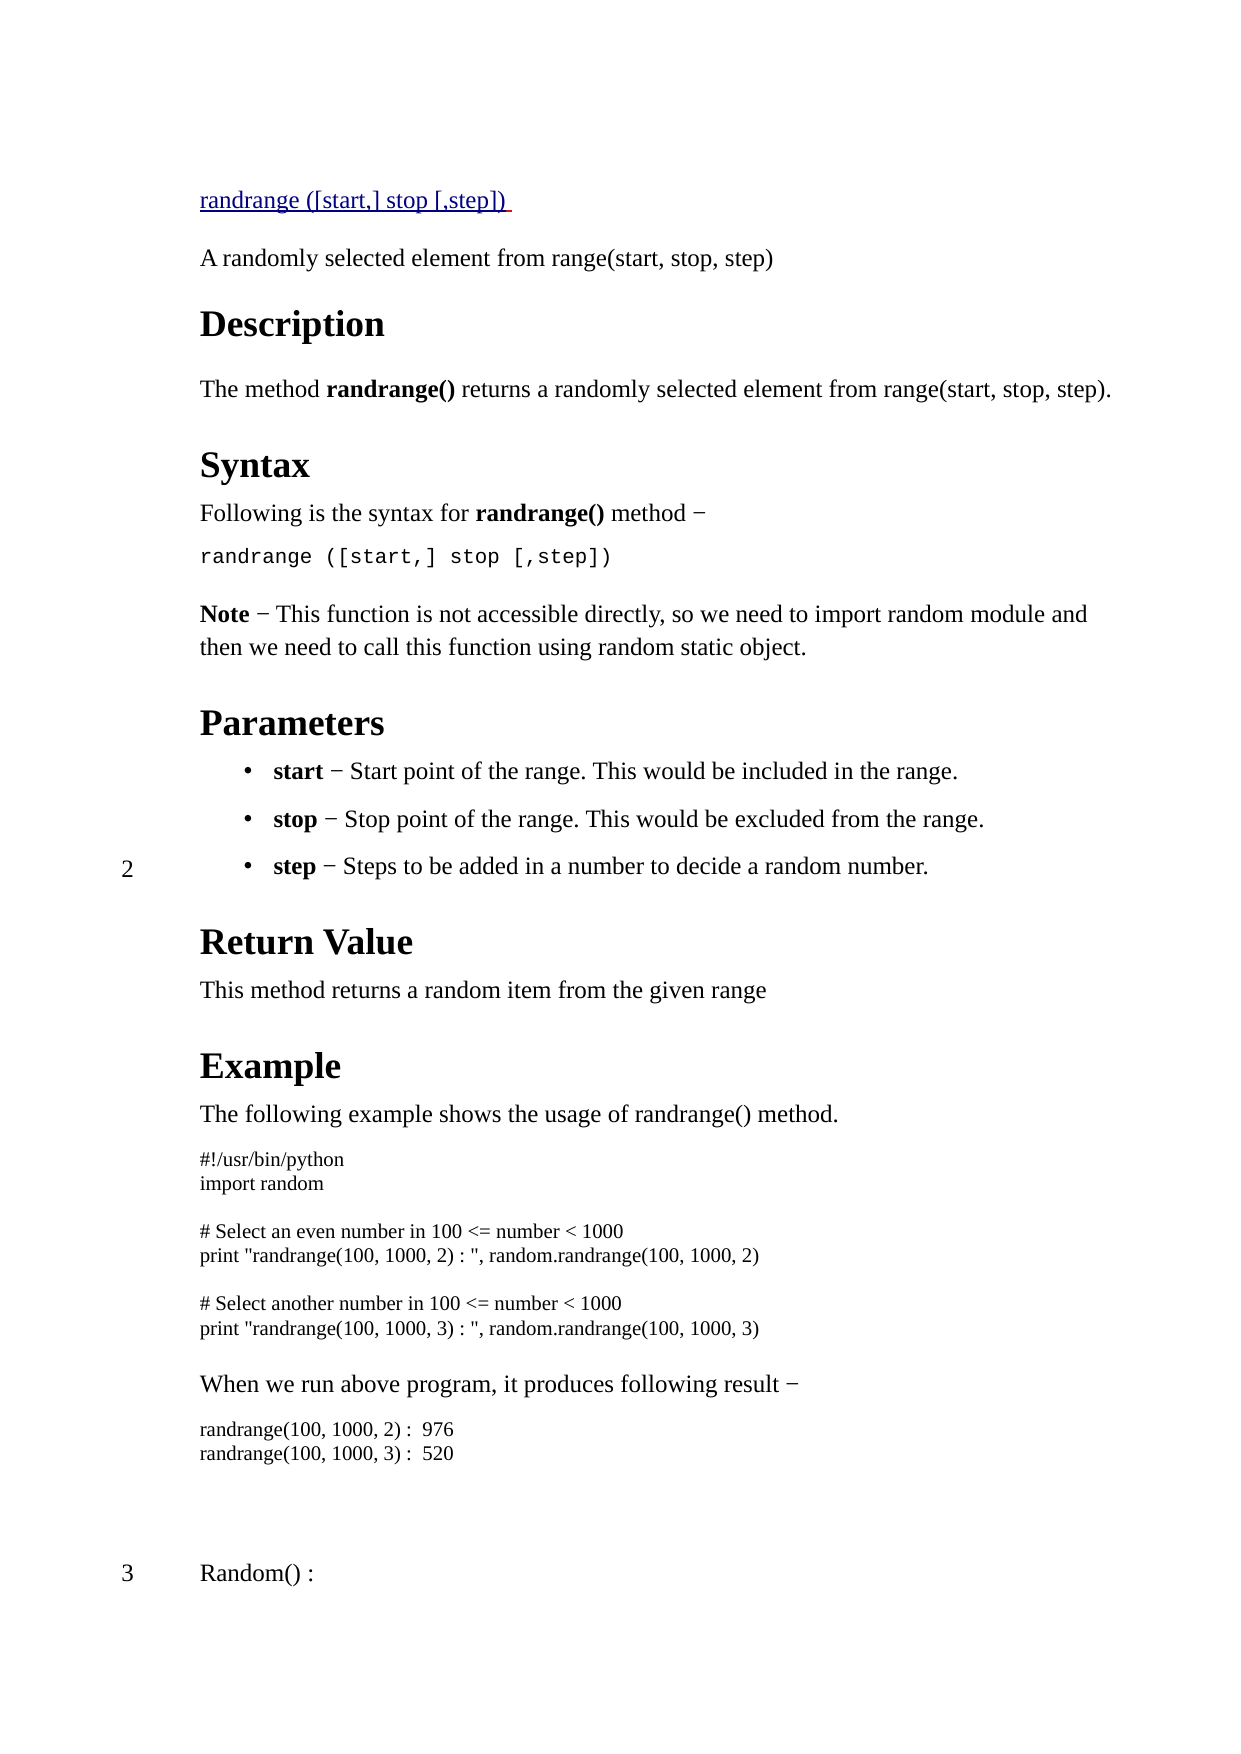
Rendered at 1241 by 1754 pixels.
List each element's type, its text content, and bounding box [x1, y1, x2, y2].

table_cell [197, 118, 1122, 182]
table_cell 3 [118, 1555, 197, 1619]
table_cell [118, 118, 197, 182]
table_cell 2 [118, 182, 197, 1555]
table_cell randrange ([start,] stop [,step]) A randomly selected element from range(start, stop, step) Description The method randrange() returns a randomly selected element from range(start, stop, step). Syntax Following is the syntax for randrange() method − randrange ([start,] stop [,step]) Note − This function is not accessible directly, so we need to import random module and then we need to call this function using random static object. Parameters start − Start point of the range. This would be included in the range. stop − Stop point of the range. This would be excluded from the range. step − Steps to be added in a number to decide a random number. Return Value This method returns a random item from the given range Example The following example shows the usage of randrange() method. #!/usr/bin/python import random # Select an even number in 100 <= number < 1000 print "randrange(100, 1000, 2) : ", random.randrange(100, 1000, 2) # Select another number in 100 <= number < 1000 print "randrange(100, 1000, 3) : ", random.randrange(100, 1000, 3) When we run above program, it produces following result − randrange(100, 1000, 2) : 976 randrange(100, 1000, 3) : 520 [197, 182, 1122, 1555]
table_cell Random() : [197, 1555, 1122, 1619]
